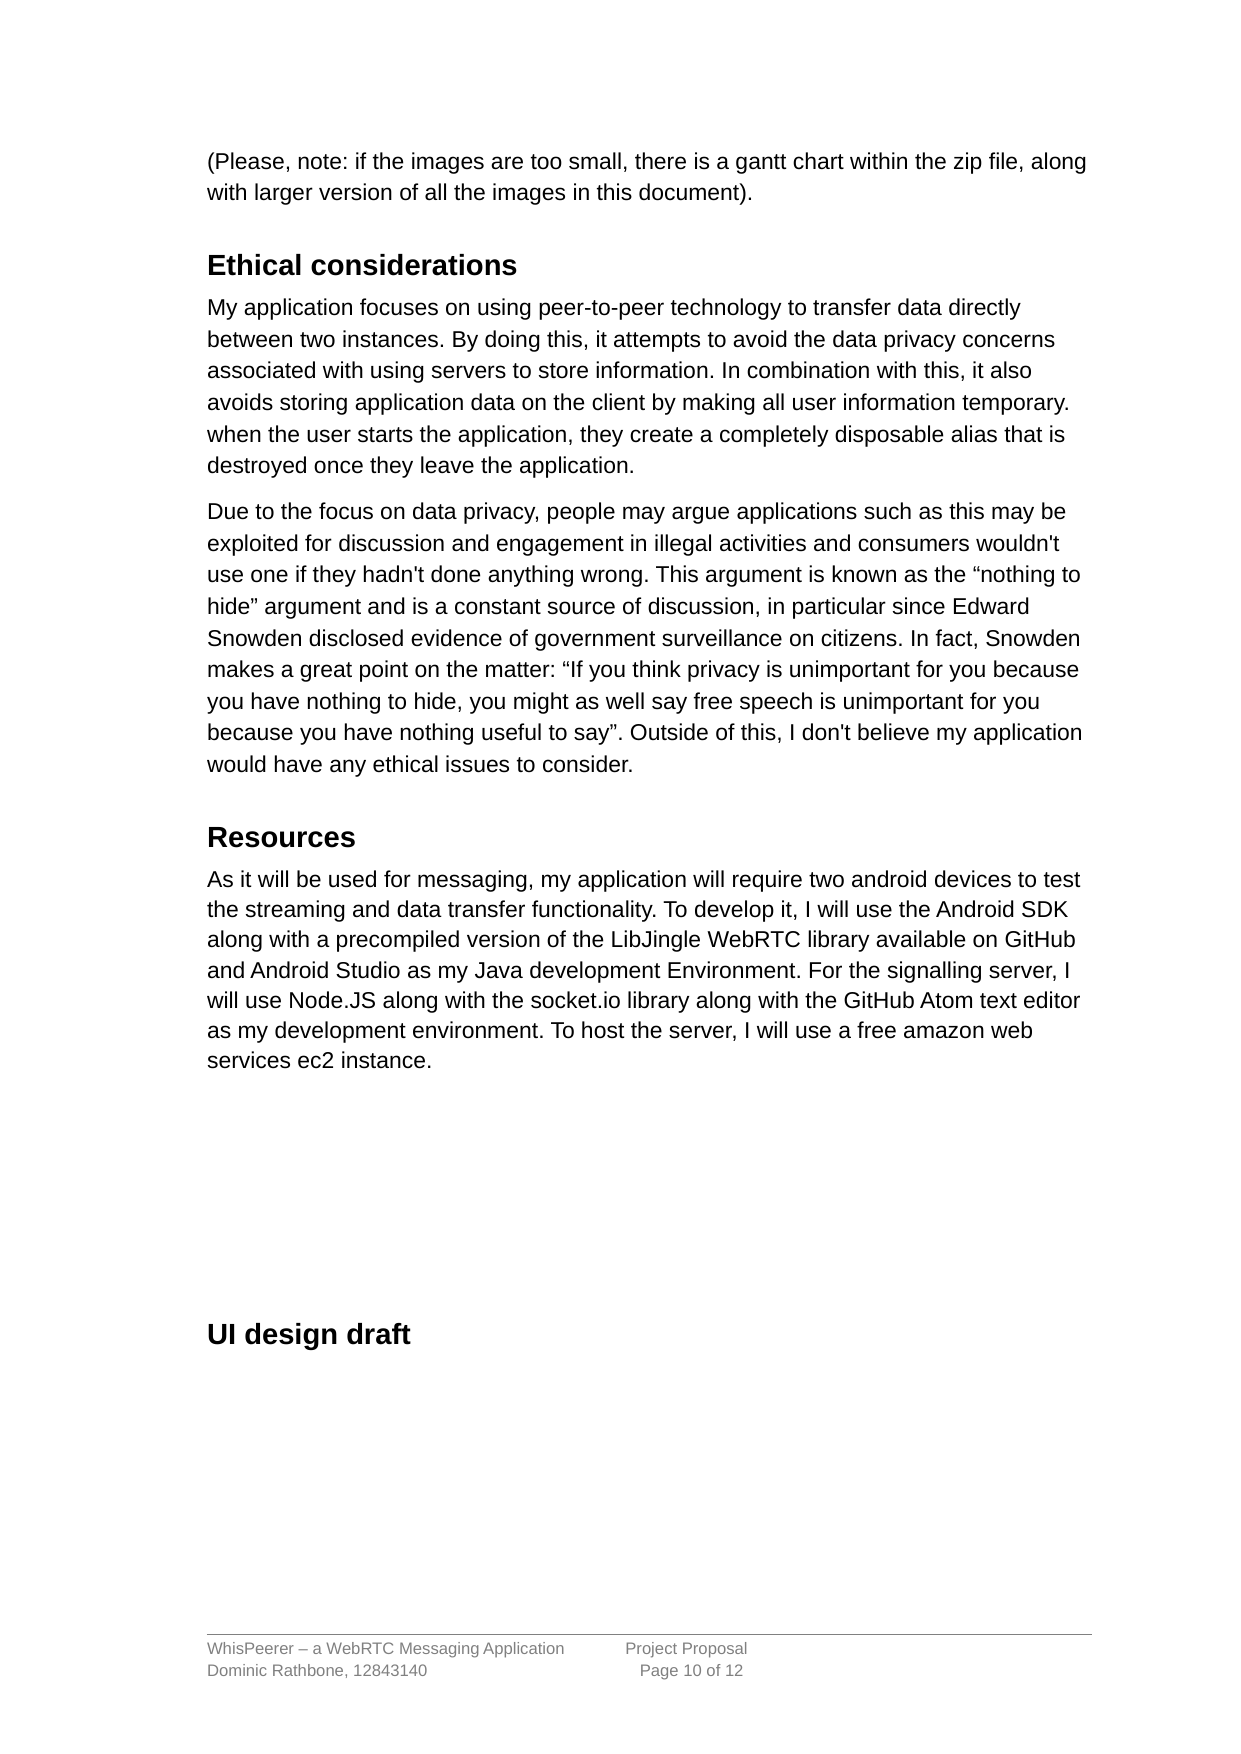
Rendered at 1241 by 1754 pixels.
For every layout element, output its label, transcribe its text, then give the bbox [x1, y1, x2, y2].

text My application focuses on using peer-to-peer technology to transfer data directly between two instances. By doing this, it attempts to avoid the data privacy concerns associated with using servers to store information. In combination with this, it also avoids storing application data on the client by making all user information temporary. when the user starts the application, they create a completely disposable alias that is destroyed once they leave the application. [207, 294, 1092, 478]
subtitle Resources [207, 820, 1092, 853]
text As it will be used for messaging, my application will require two android devices to test the streaming and data transfer functionality. To develop it, I will use the Android SDK along with a precompiled version of the LibJingle WebRTC library available on GitHub and Android Studio as my Java development Environment. For the signalling server, I will use Node.JS along with the socket.io library along with the GitHub Atom text editor as my development environment. To host the server, I will use a free amazon web services ec2 instance. [207, 866, 1092, 1073]
subtitle UI design draft [207, 1317, 1092, 1351]
subtitle Ethical considerations [207, 248, 1092, 282]
text Due to the focus on data privacy, people may argue applications such as this may be exploited for discussion and engagement in illegal activities and consumers wouldn't use one if they hadn't done anything wrong. This argument is known as the “nothing to hide” argument and is a constant source of discussion, in particular since Edward Snowden disclosed evidence of government surveillance on citizens. In fact, Snowden makes a great point on the matter: “If you think privacy is unimportant for you because you have nothing to hide, you might as well say free speech is unimportant for you because you have nothing useful to say”. Outside of this, I don't believe my application would have any ethical issues to consider. [207, 498, 1092, 777]
text (Please, note: if the images are too small, there is a gantt chart within the zip file, along with larger version of all the images in this document). [207, 148, 1092, 206]
